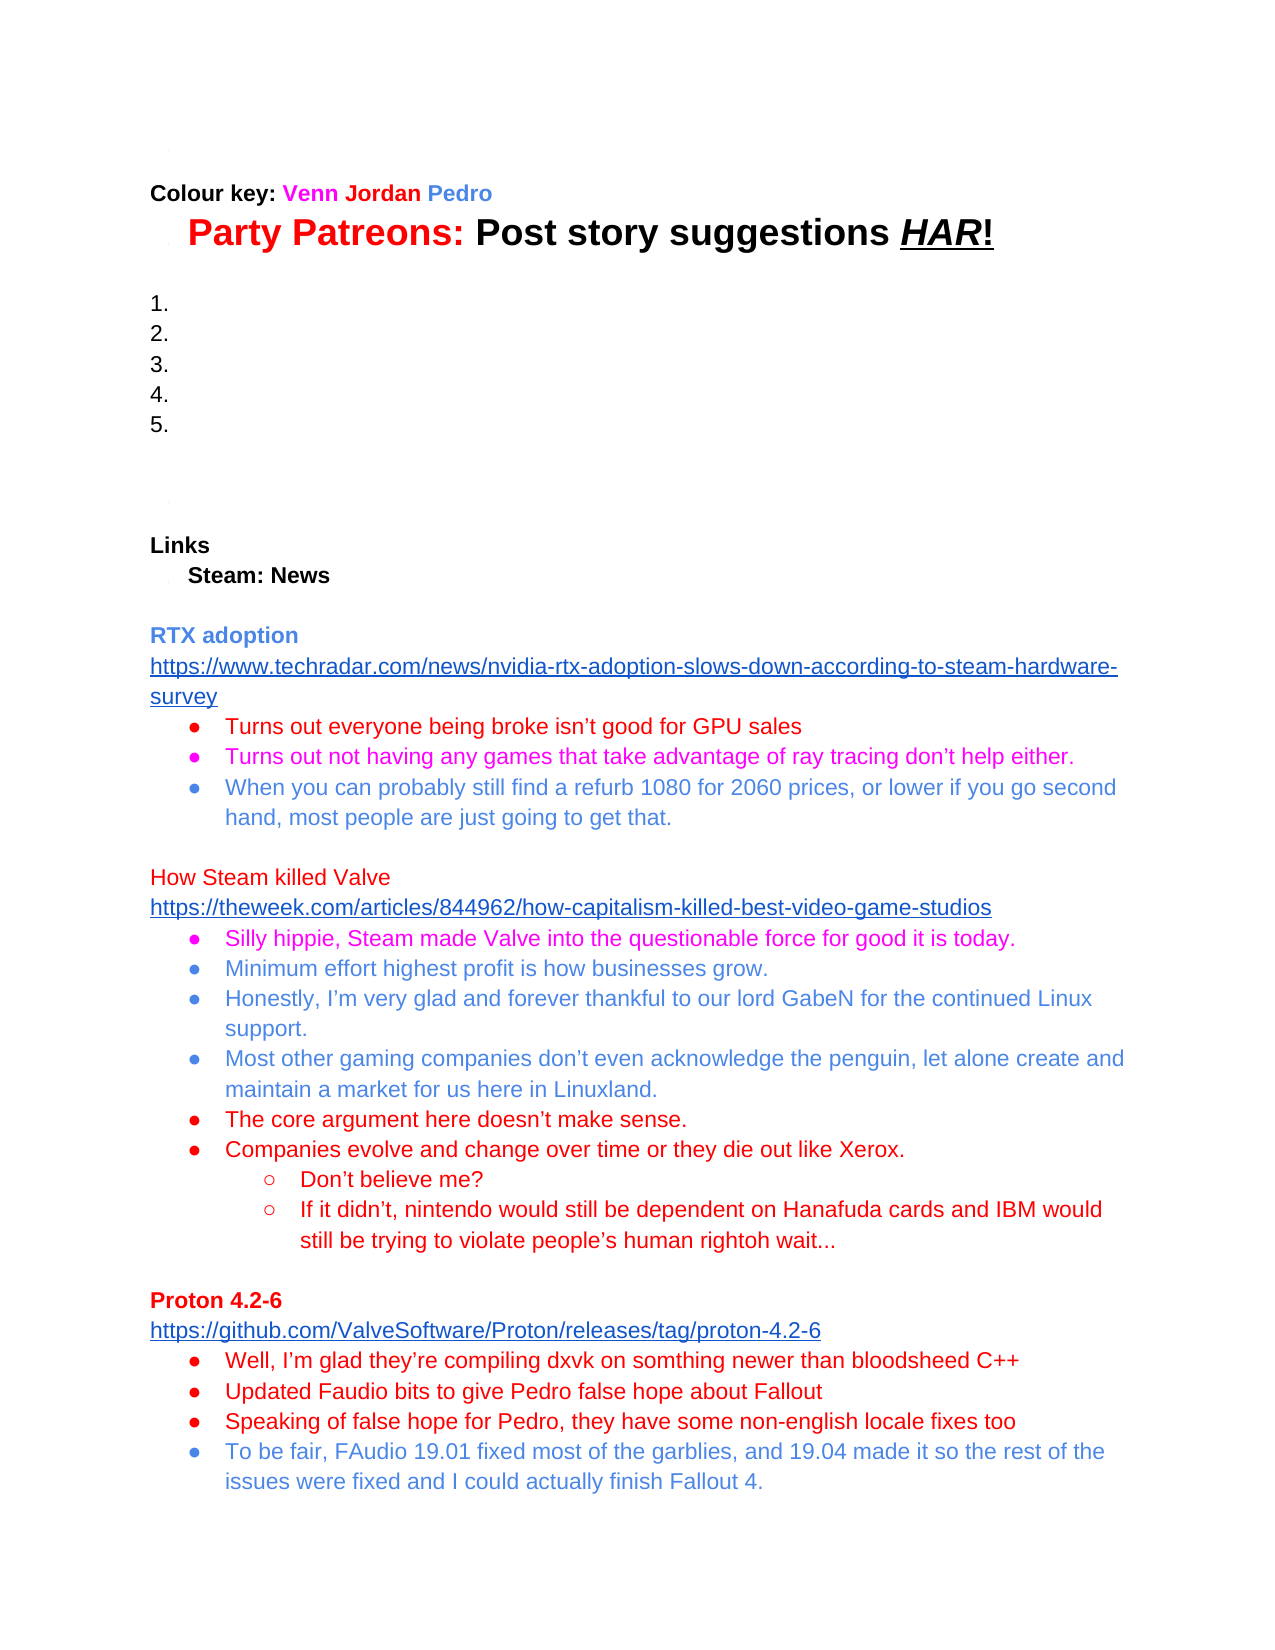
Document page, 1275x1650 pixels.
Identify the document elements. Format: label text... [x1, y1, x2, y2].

list The core argument here doesn’t make sense. [187, 1106, 1125, 1132]
text https://www.techradar.com/news/nvidia-rtx-adoption-slows-down-according-to-steam-hardware-survey [150, 653, 1125, 709]
text Links [150, 532, 1125, 558]
list Companies evolve and change over time or they die out like Xerox. [187, 1136, 1125, 1162]
text Proton 4.2-6 [150, 1287, 1125, 1313]
text 1. [150, 290, 1125, 317]
list Most other gaming companies don’t even acknowledge the penguin, let alone create and maintain a market for us here in Linuxland. [187, 1045, 1125, 1102]
text Party Patreons: Post story suggestions HAR! [150, 210, 1125, 253]
list Speaking of false hope for Pedro, they have some non-english locale fixes too [187, 1408, 1125, 1434]
list If it didn’t, nintendo would still be dependent on Hanafuda cards and IBM would still be trying to violate people’s human rightoh wait... [262, 1196, 1125, 1253]
list Minimum effort highest profit is how businesses grow. [187, 955, 1125, 981]
list Honestly, I’m very glad and forever thankful to our lord GabeN for the continued Linux support. [187, 985, 1125, 1042]
list Well, I’m glad they’re compiling dxvk on somthing newer than bloodsheed C++ [187, 1347, 1125, 1374]
list Silly hippie, Steam made Valve into the questionable force for good it is today. [187, 924, 1125, 951]
text How Steam killed Valve [150, 864, 1125, 891]
text 5. [150, 411, 1125, 437]
list Don’t believe me? [262, 1166, 1125, 1193]
text 3. [150, 351, 1125, 377]
text Steam: News [150, 562, 1125, 588]
list When you can probably still find a refurb 1080 for 2060 prices, or lower if you go second hand, most people are just going to get that. [187, 773, 1125, 830]
list Updated Faudio bits to give Pedro false hope about Fallout [187, 1378, 1125, 1404]
list To be fair, FAudio 19.01 fixed most of the garblies, and 19.04 made it so the rest of the issues were fixed and I could actually finish Fallout 4. [187, 1438, 1125, 1495]
list Turns out everyone being broke isn’t good for GPU sales [187, 713, 1125, 739]
text 2. [150, 320, 1125, 347]
list Turns out not having any games that take advantage of ray tracing don’t help either. [187, 743, 1125, 770]
text 4. [150, 381, 1125, 407]
text https://theweek.com/articles/844962/how-capitalism-killed-best-video-game-studios [150, 894, 1125, 921]
text https://github.com/ValveSoftware/Proton/releases/tag/proton-4.2-6 [150, 1317, 1125, 1344]
text RTX adoption [150, 622, 1125, 649]
text Colour key: Venn Jordan Pedro [150, 180, 1125, 207]
